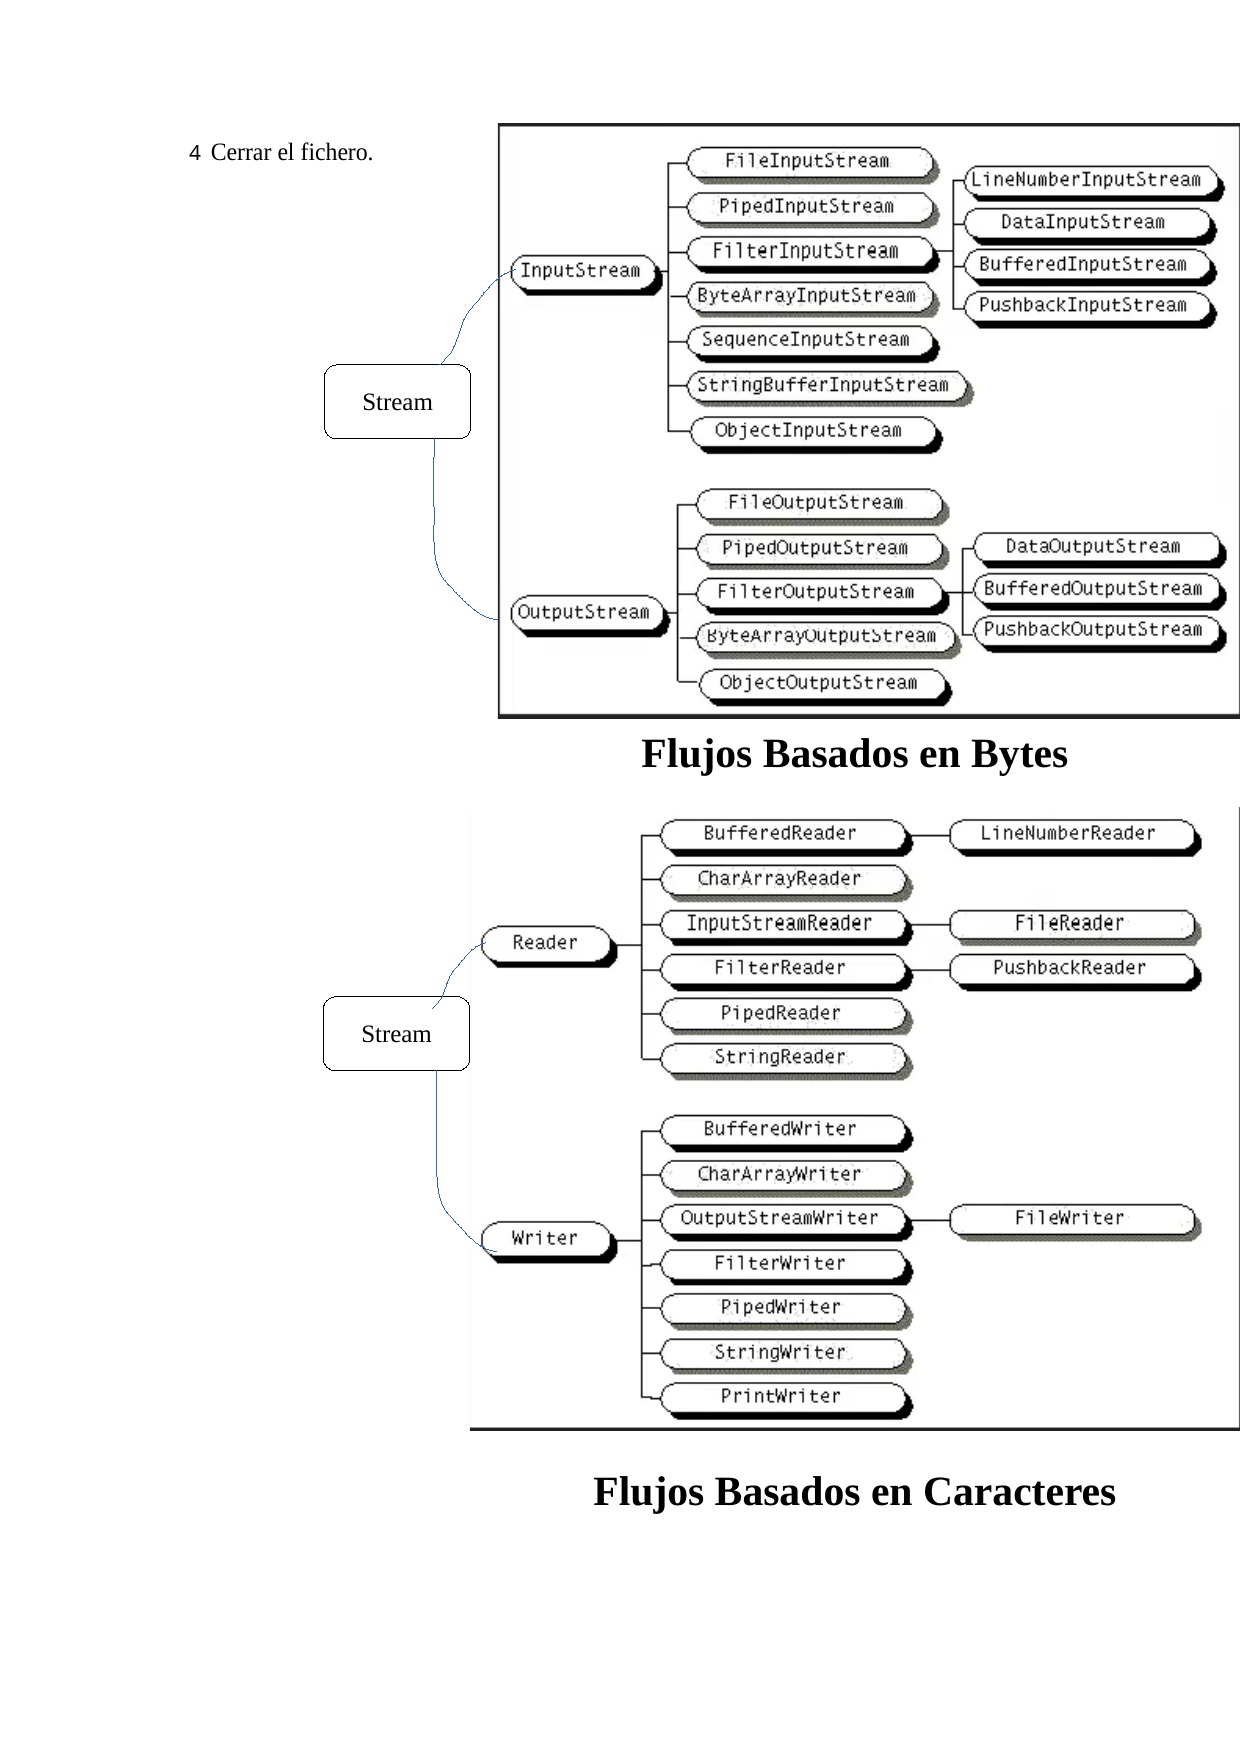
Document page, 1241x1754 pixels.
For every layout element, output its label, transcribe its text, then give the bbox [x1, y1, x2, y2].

list Cerrar el fichero. [189, 142, 497, 165]
picture [497, 123, 1240, 719]
picture [469, 807, 1240, 1431]
